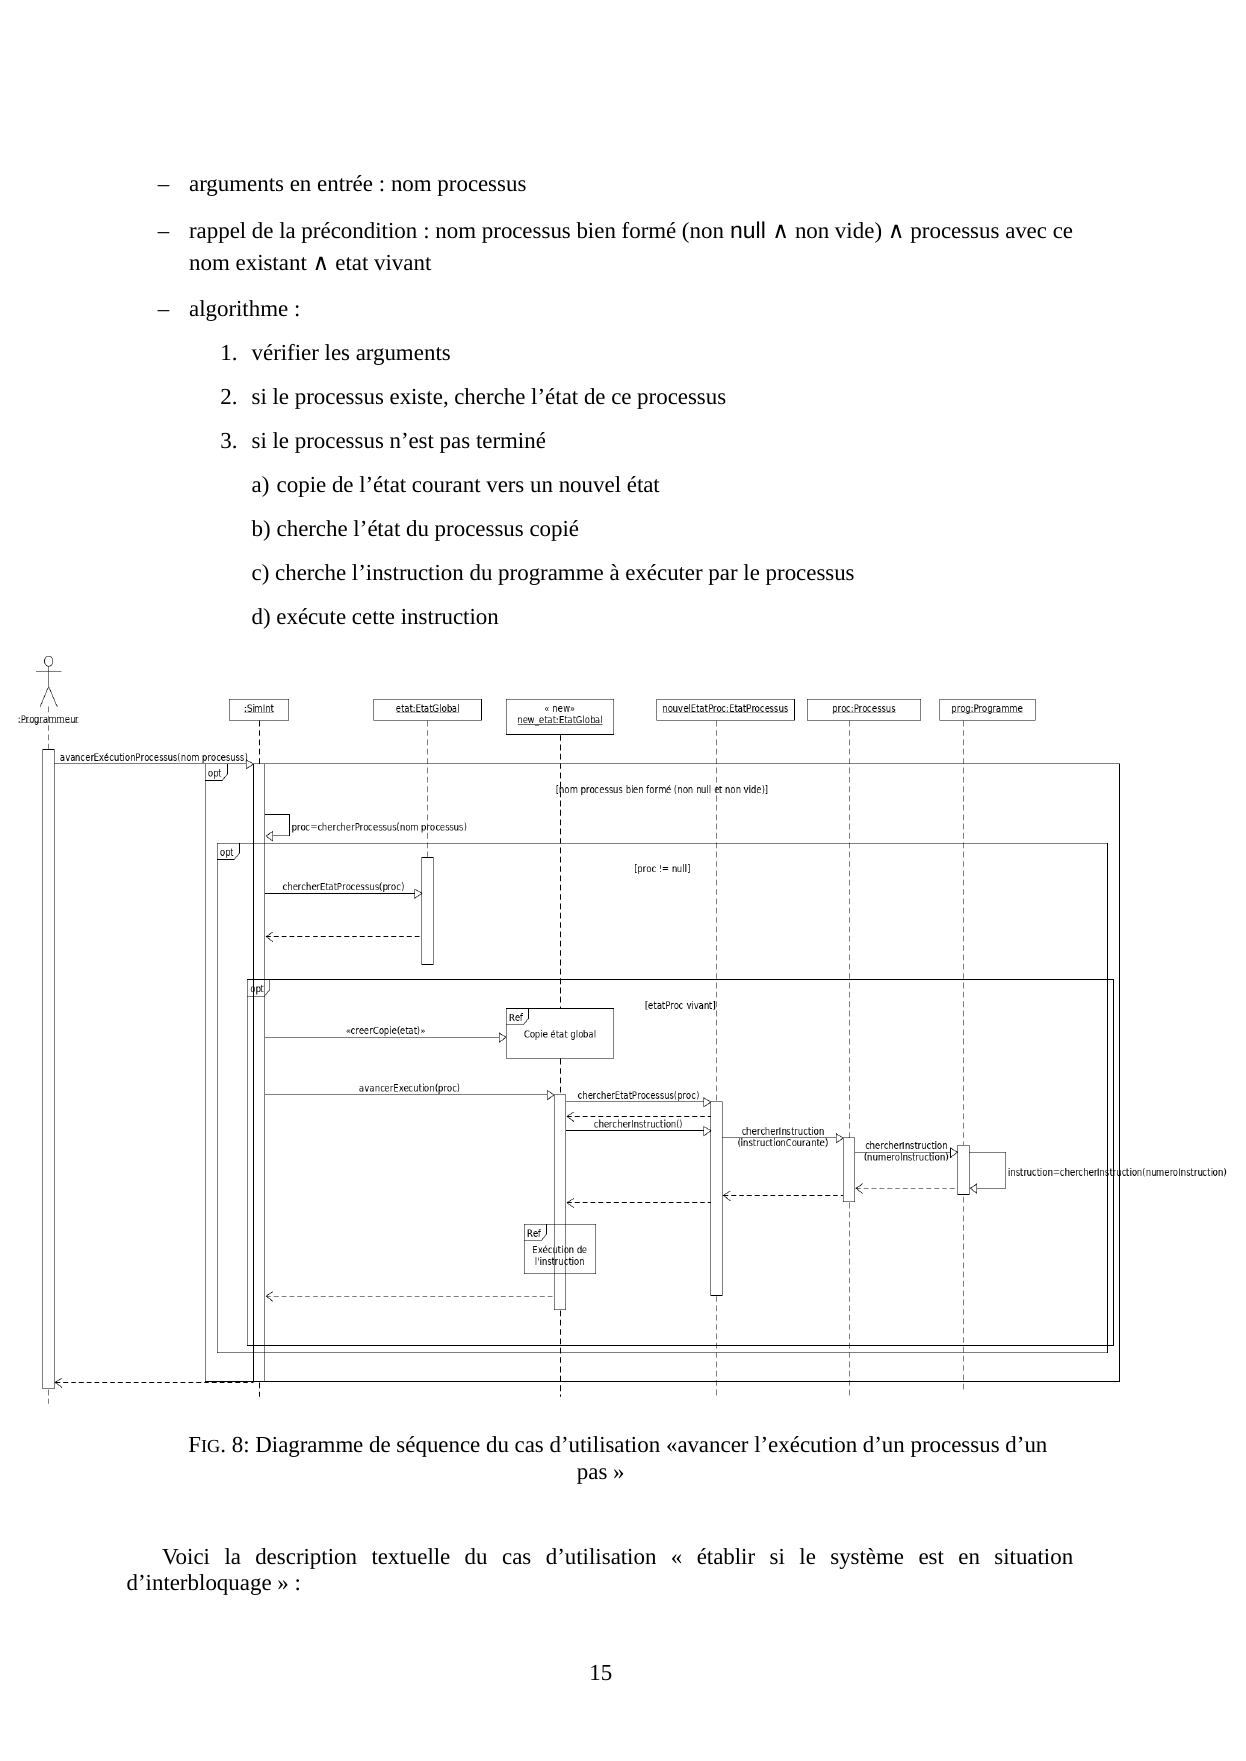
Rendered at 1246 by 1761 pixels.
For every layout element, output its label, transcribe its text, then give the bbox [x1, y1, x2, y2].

list 3. si le processus n’est pas terminé [220, 427, 1075, 453]
list 2. si le processus existe, cherche l’état de ce processus [220, 383, 1075, 409]
list d) exécute cette instruction [220, 603, 1075, 629]
list – rappel de la précondition : nom processus bien formé (non null ∧ non vide) ∧ processus avec ce nom existant ∧ etat vivant [158, 214, 1075, 277]
picture [0, 641, 1246, 1432]
list – algorithme : [158, 294, 1075, 321]
list b) cherche l’état du processus copié [220, 515, 1075, 541]
text Voici la description textuelle du cas d’utilisation « établir si le système est en situation d’interbloquage » : [126, 1543, 1075, 1596]
list a) copie de l’état courant vers un nouvel état [220, 471, 1075, 497]
text Fig. 8: Diagramme de séquence du cas d’utilisation «avancer l’exécution d’un processus d’un pas » [126, 1432, 1075, 1484]
list c) cherche l’instruction du programme à exécuter par le processus [220, 559, 1075, 585]
list 1. vérifier les arguments [220, 339, 1075, 365]
list – arguments en entrée : nom processus [158, 170, 1075, 197]
